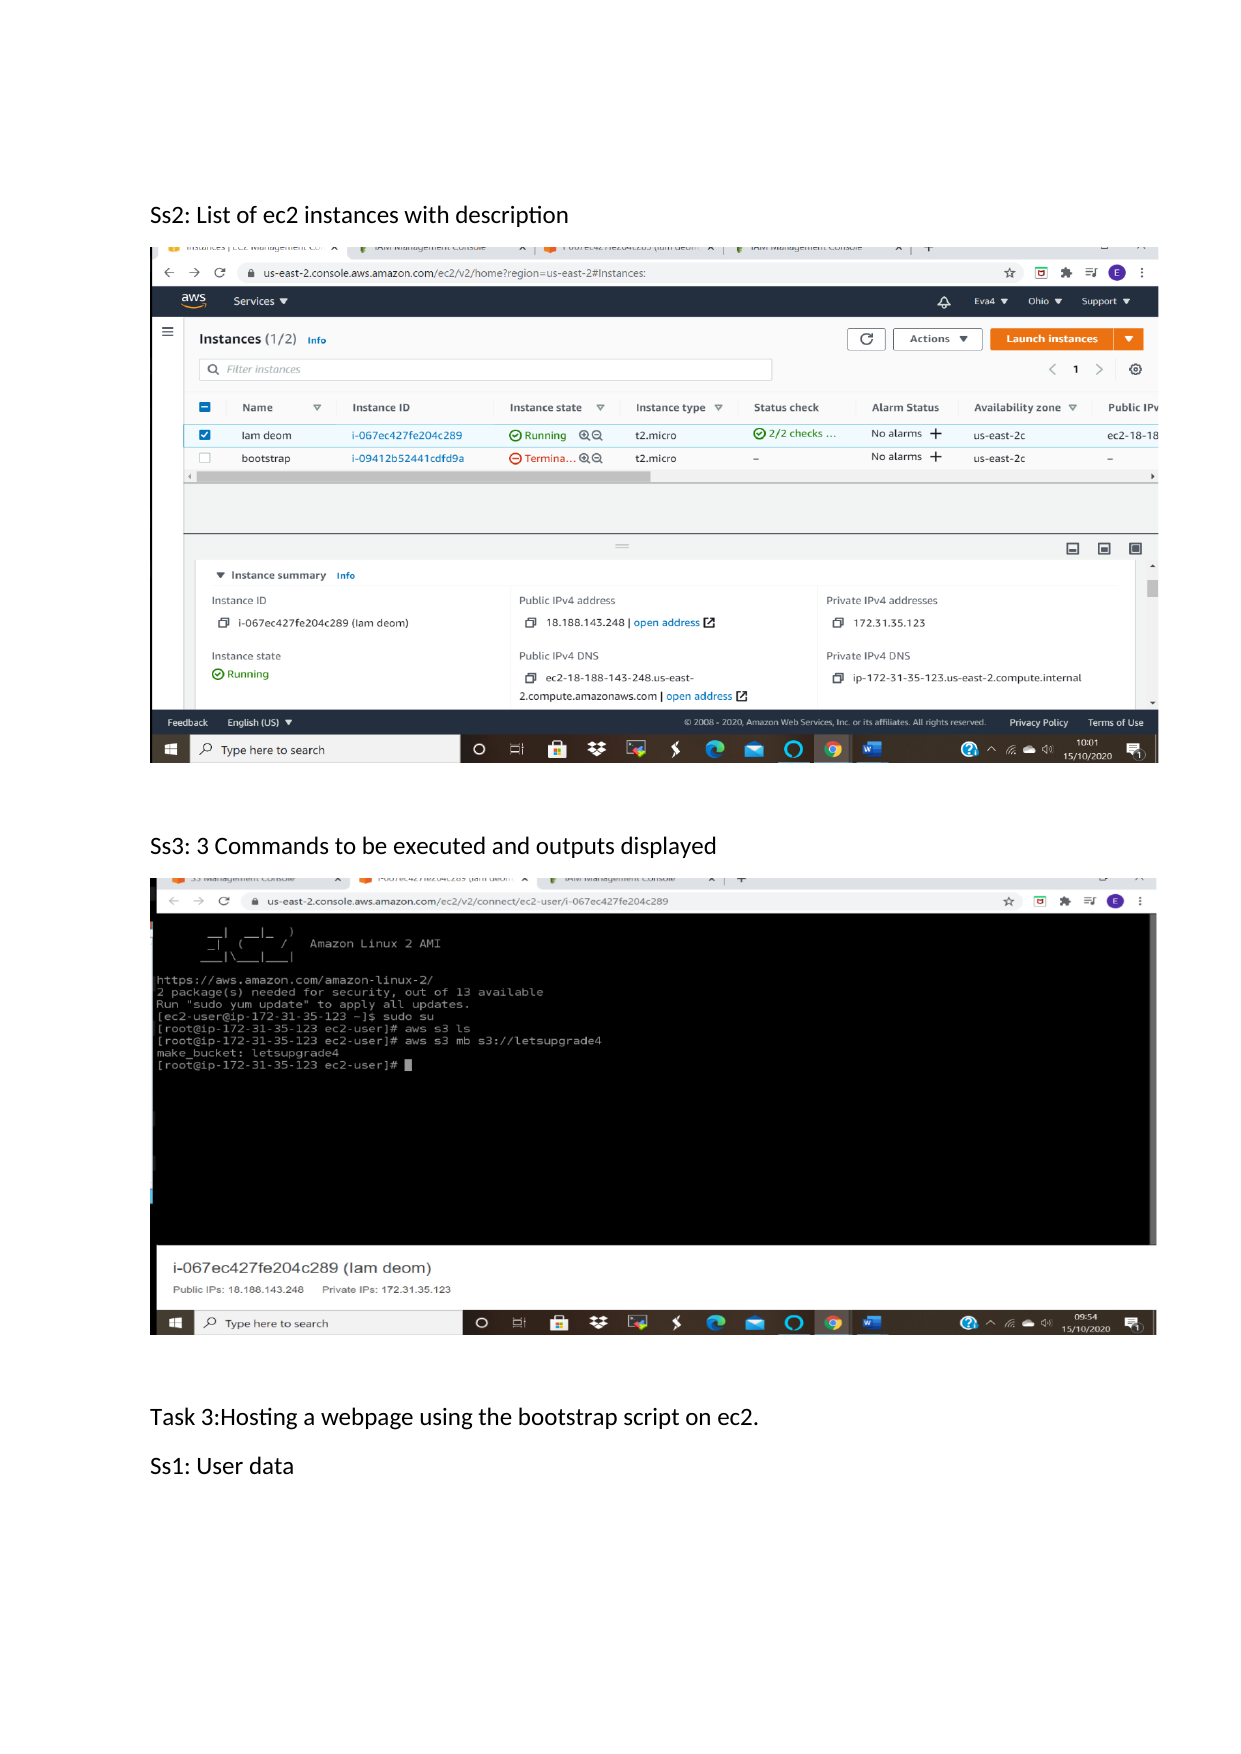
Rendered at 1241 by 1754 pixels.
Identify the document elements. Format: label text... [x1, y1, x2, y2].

text Ss3: 3 Commands to be executed and outputs displayed [150, 830, 1090, 861]
text Task 3:Hosting a webpage using the bootstrap script on ec2. [150, 1401, 1090, 1432]
text Ss1: User data [150, 1450, 1090, 1481]
text Ss2: List of ec2 instances with description [150, 199, 1090, 229]
